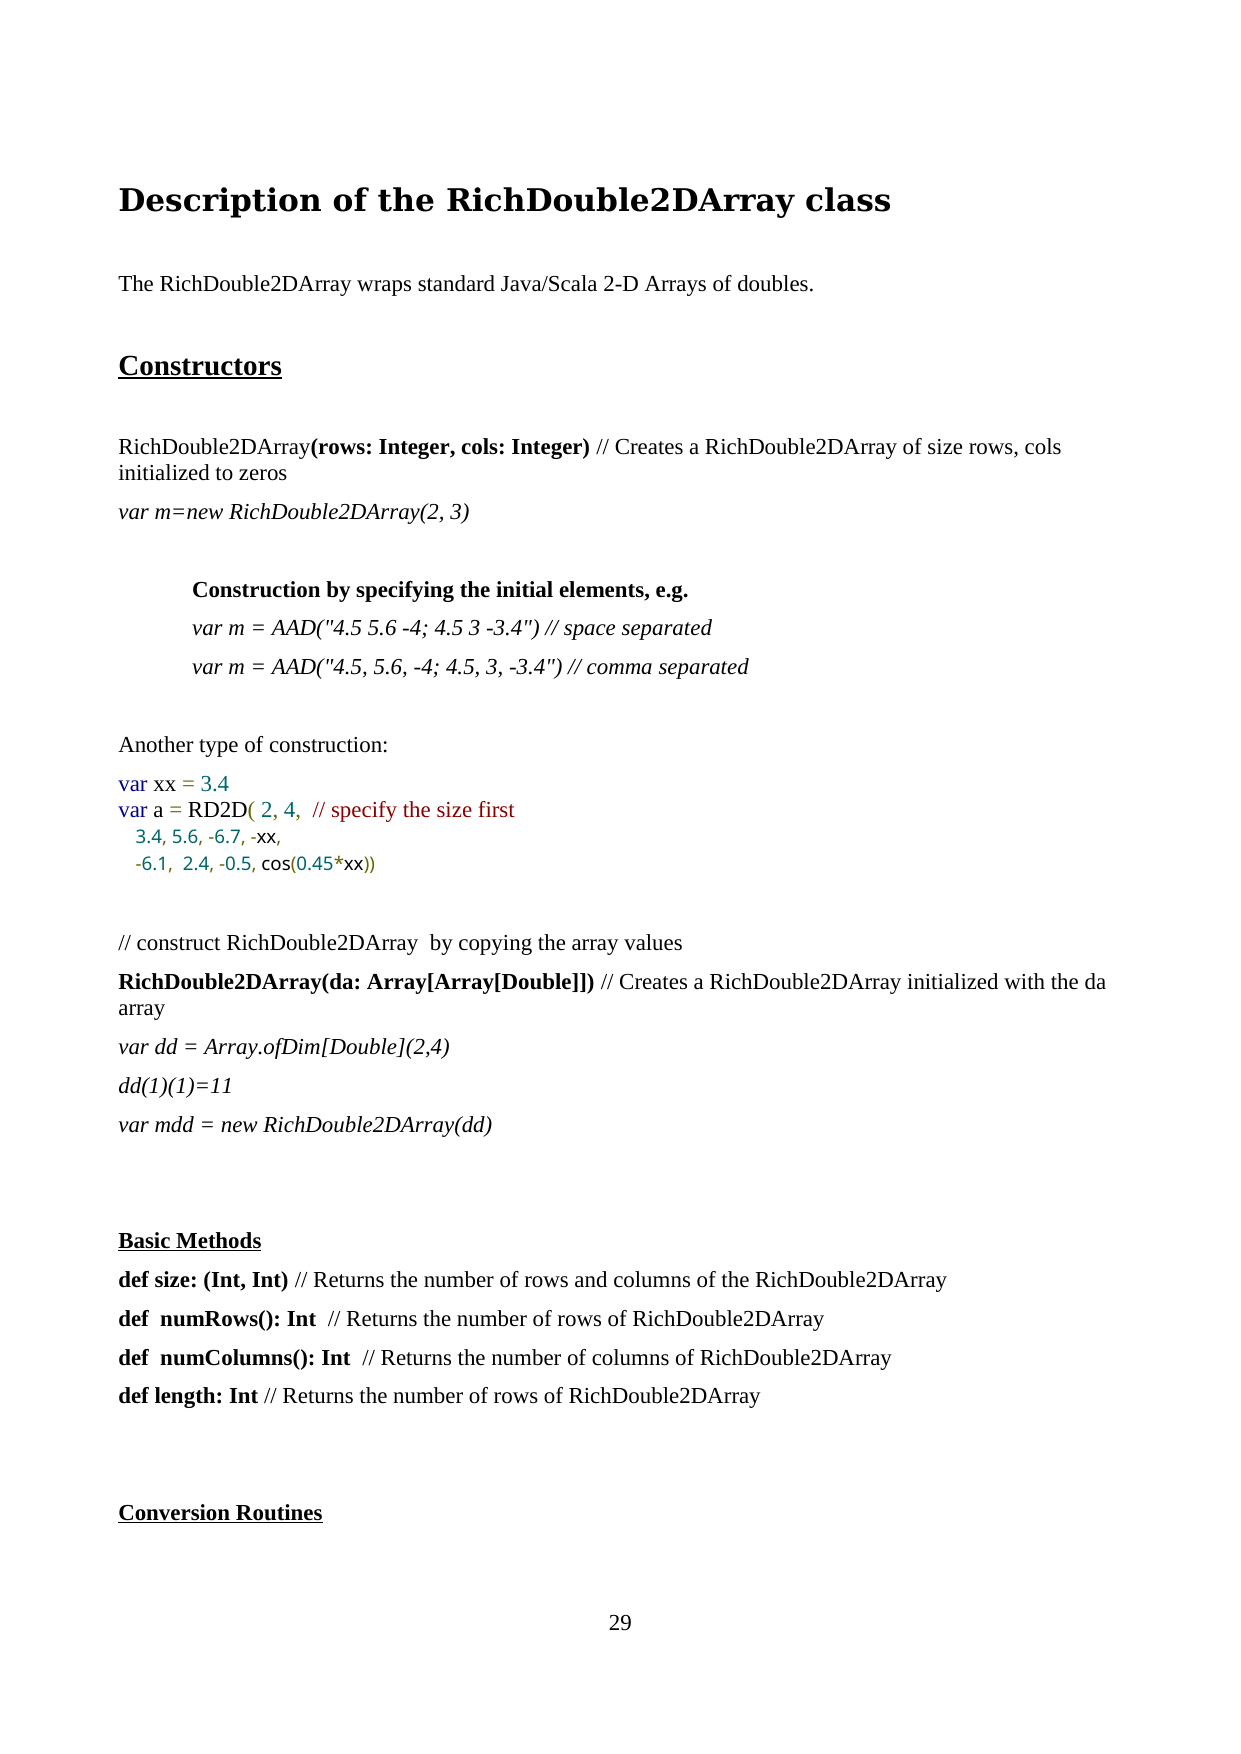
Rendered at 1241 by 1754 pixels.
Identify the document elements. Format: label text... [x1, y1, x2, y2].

text Constructors [118, 348, 1122, 381]
text -6.1, 2.4, -0.5, cos(0.45*xx)) [118, 849, 1122, 876]
text Another type of construction: [118, 731, 1122, 757]
text RichDouble2DArray(da: Array[Array[Double]]) // Creates a RichDouble2DArray initialized with the da array [118, 968, 1122, 1020]
text def numRows(): Int // Returns the number of rows of RichDouble2DArray [118, 1305, 1122, 1331]
text def length: Int // Returns the number of rows of RichDouble2DArray [118, 1383, 1122, 1409]
text // construct RichDouble2DArray by copying the array values [118, 929, 1122, 955]
text var m=new RichDouble2DArray(2, 3) [118, 498, 1122, 524]
list Construction by specifying the initial elements, e.g. [162, 576, 1122, 602]
text def numColumns(): Int // Returns the number of columns of RichDouble2DArray [118, 1344, 1122, 1370]
text dd(1)(1)=11 [118, 1072, 1122, 1098]
subtitle Description of the RichDouble2DArray class [118, 182, 1122, 219]
text Basic Methods [118, 1227, 1122, 1253]
text def size: (Int, Int) // Returns the number of rows and columns of the RichDouble2DArray [118, 1266, 1122, 1292]
text Conversion Routines [118, 1499, 1122, 1526]
text RichDouble2DArray(rows: Integer, cols: Integer) // Creates a RichDouble2DArray of size rows, cols initialized to zeros [118, 433, 1122, 485]
list var m = AAD("4.5, 5.6, -4; 4.5, 3, -3.4") // comma separated [162, 653, 1122, 680]
text var a = RD2D( 2, 4, // specify the size first [118, 796, 1122, 823]
text var mdd = new RichDouble2DArray(dd) [118, 1111, 1122, 1137]
text var xx = 3.4 [118, 770, 1122, 796]
text 3.4, 5.6, -6.7, -xx, [118, 823, 1122, 849]
list var m = AAD("4.5 5.6 -4; 4.5 3 -3.4") // space separated [162, 614, 1122, 641]
text The RichDouble2DArray wraps standard Java/Scala 2-D Arrays of doubles. [118, 270, 1122, 296]
text var dd = Array.ofDim[Double](2,4) [118, 1033, 1122, 1059]
